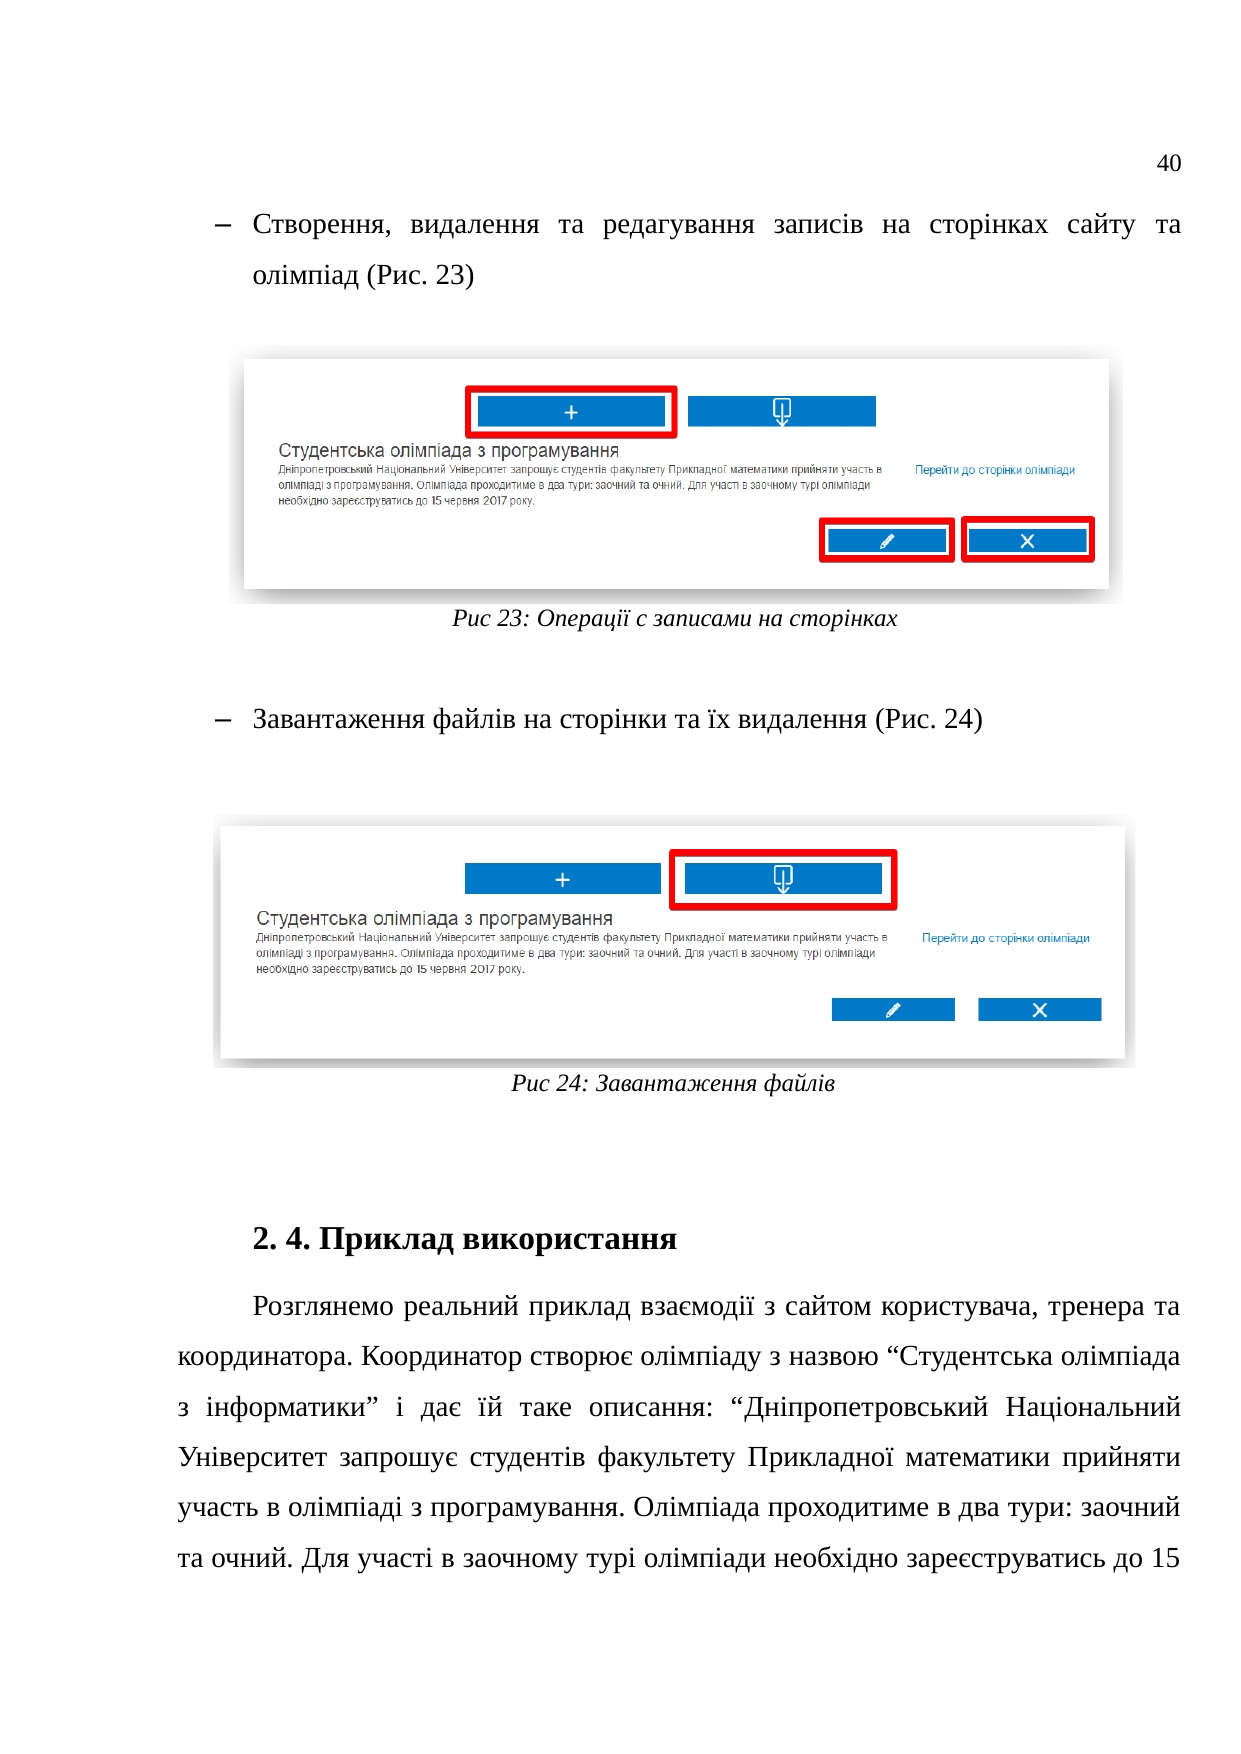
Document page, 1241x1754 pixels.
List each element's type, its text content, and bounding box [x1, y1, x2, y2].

list Завантаження файлів на сторінки та їх видалення (Рис. 24) [215, 701, 1181, 735]
text Розглянемо реальний приклад взаємодії з сайтом користувача, тренера та координатора. Координатор створює олімпіаду з назвою “Студентська олімпіада з інформатики” і дає їй таке описання: “Дніпропетровський Національний Університет запрошує студентів факультету Прикладної математики прийняти участь в олімпіаді з програмування. Олімпіада проходитиме в два тури: заочний та очний. Для участі в заочному турі олімпіади необхідно зареєструватись до 15 [177, 1288, 1181, 1573]
picture [228, 345, 1123, 604]
list Створення, видалення та редагування записів на сторінках сайту та олімпіад (Рис. 23) [215, 206, 1181, 290]
picture [213, 814, 1136, 1068]
subtitle 2. 4. Приклад використання [177, 1218, 1181, 1257]
list [193, 1097, 1156, 1126]
list Рис 24: Завантаження файлів [193, 793, 1156, 1097]
list [193, 780, 1156, 793]
list Рис 23: Операції с записами на сторінках [194, 339, 1157, 632]
